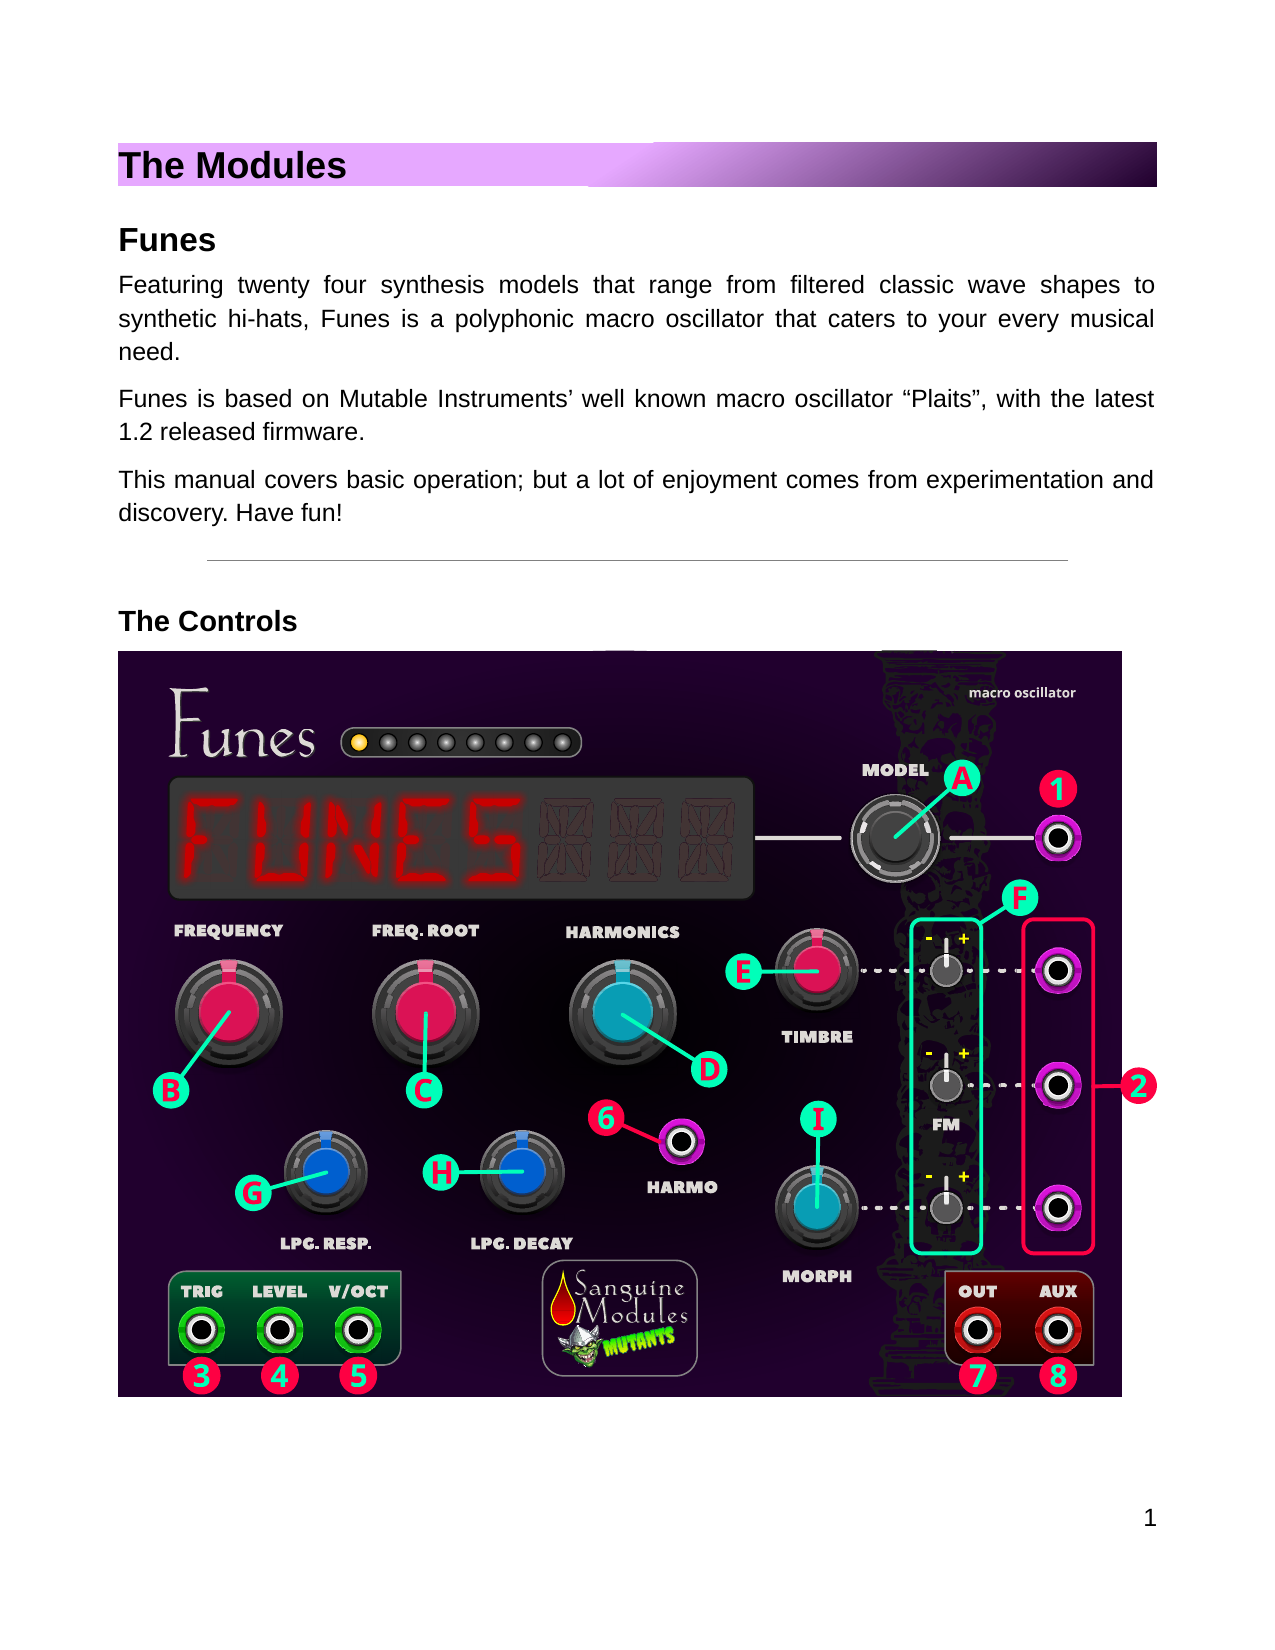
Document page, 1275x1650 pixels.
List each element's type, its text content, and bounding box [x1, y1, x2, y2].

subtitle The Modules [118, 143, 1157, 186]
subtitle Funes [118, 219, 1157, 258]
subtitle The Controls [118, 604, 1157, 638]
text This manual covers basic operation; but a lot of enjoyment comes from experimentation and discovery. Have fun! [118, 465, 1157, 527]
text Featuring twenty four synthesis models that range from filtered classic wave shapes to synthetic hi-hats, Funes is a polyphonic macro oscillator that caters to your every musical need. [118, 271, 1157, 365]
text Funes is based on Mutable Instruments’ well known macro oscillator “Plaits”, with the latest 1.2 released firmware. [118, 384, 1157, 446]
